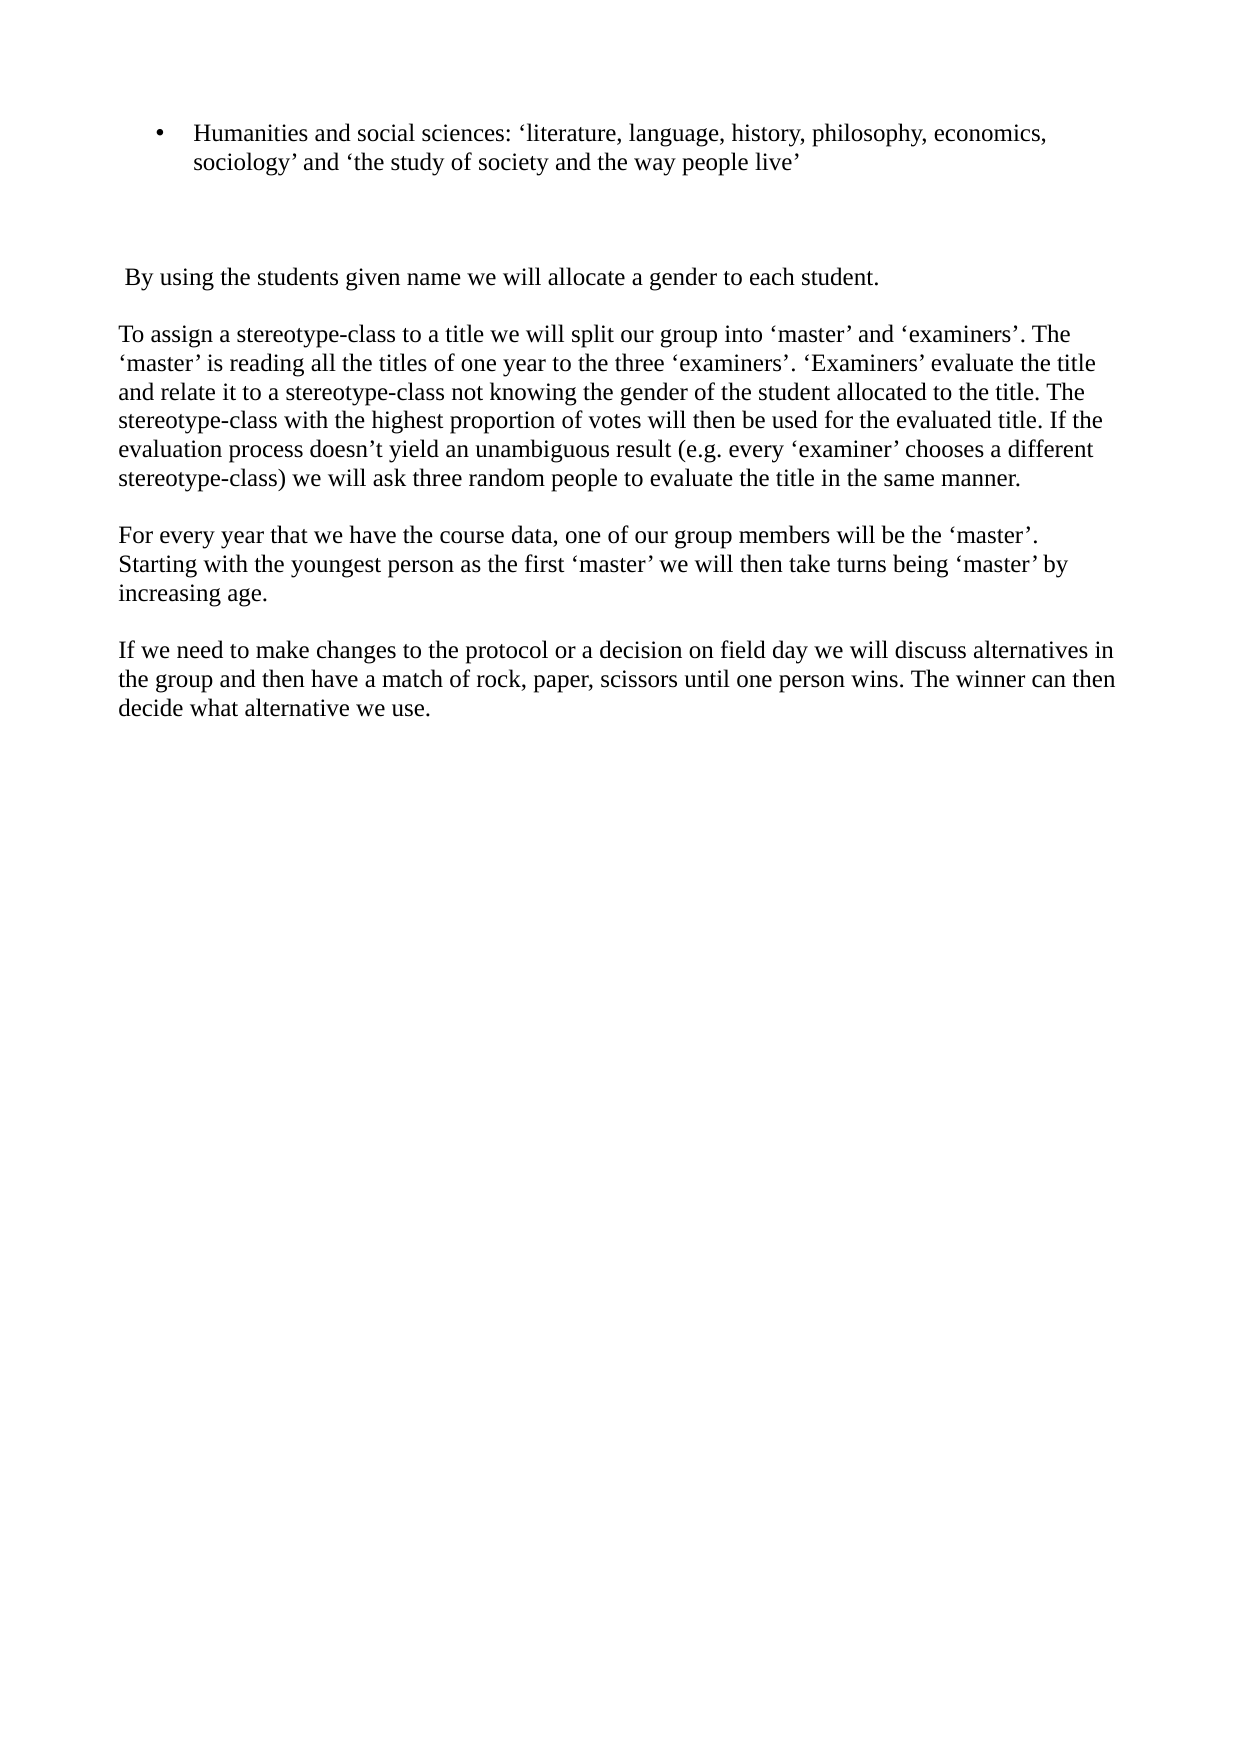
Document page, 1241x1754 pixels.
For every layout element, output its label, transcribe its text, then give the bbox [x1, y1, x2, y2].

text To assign a stereotype-class to a title we will split our group into ‘master’ and ‘examiners’. The ‘master’ is reading all the titles of one year to the three ‘examiners’. ‘Examiners’ evaluate the title and relate it to a stereotype-class not knowing the gender of the student allocated to the title. The stereotype-class with the highest proportion of votes will then be used for the evaluated title. If the evaluation process doesn’t yield an unambiguous result (e.g. every ‘examiner’ chooses a different stereotype-class) we will ask three random people to evaluate the title in the same manner. [118, 319, 1122, 492]
text If we need to make changes to the protocol or a decision on field day we will discuss alternatives in the group and then have a match of rock, paper, scissors until one person wins. The winner can then decide what alternative we use. [118, 636, 1122, 722]
text By using the students given name we will allocate a gender to each student. [118, 262, 1122, 291]
text For every year that we have the course data, one of our group members will be the ‘master’. Starting with the youngest person as the first ‘master’ we will then take turns being ‘master’ by increasing age. [118, 521, 1122, 607]
list Humanities and social sciences: ‘literature, language, history, philosophy, economics, sociology’ and ‘the study of society and the way people live’ [156, 118, 1122, 176]
